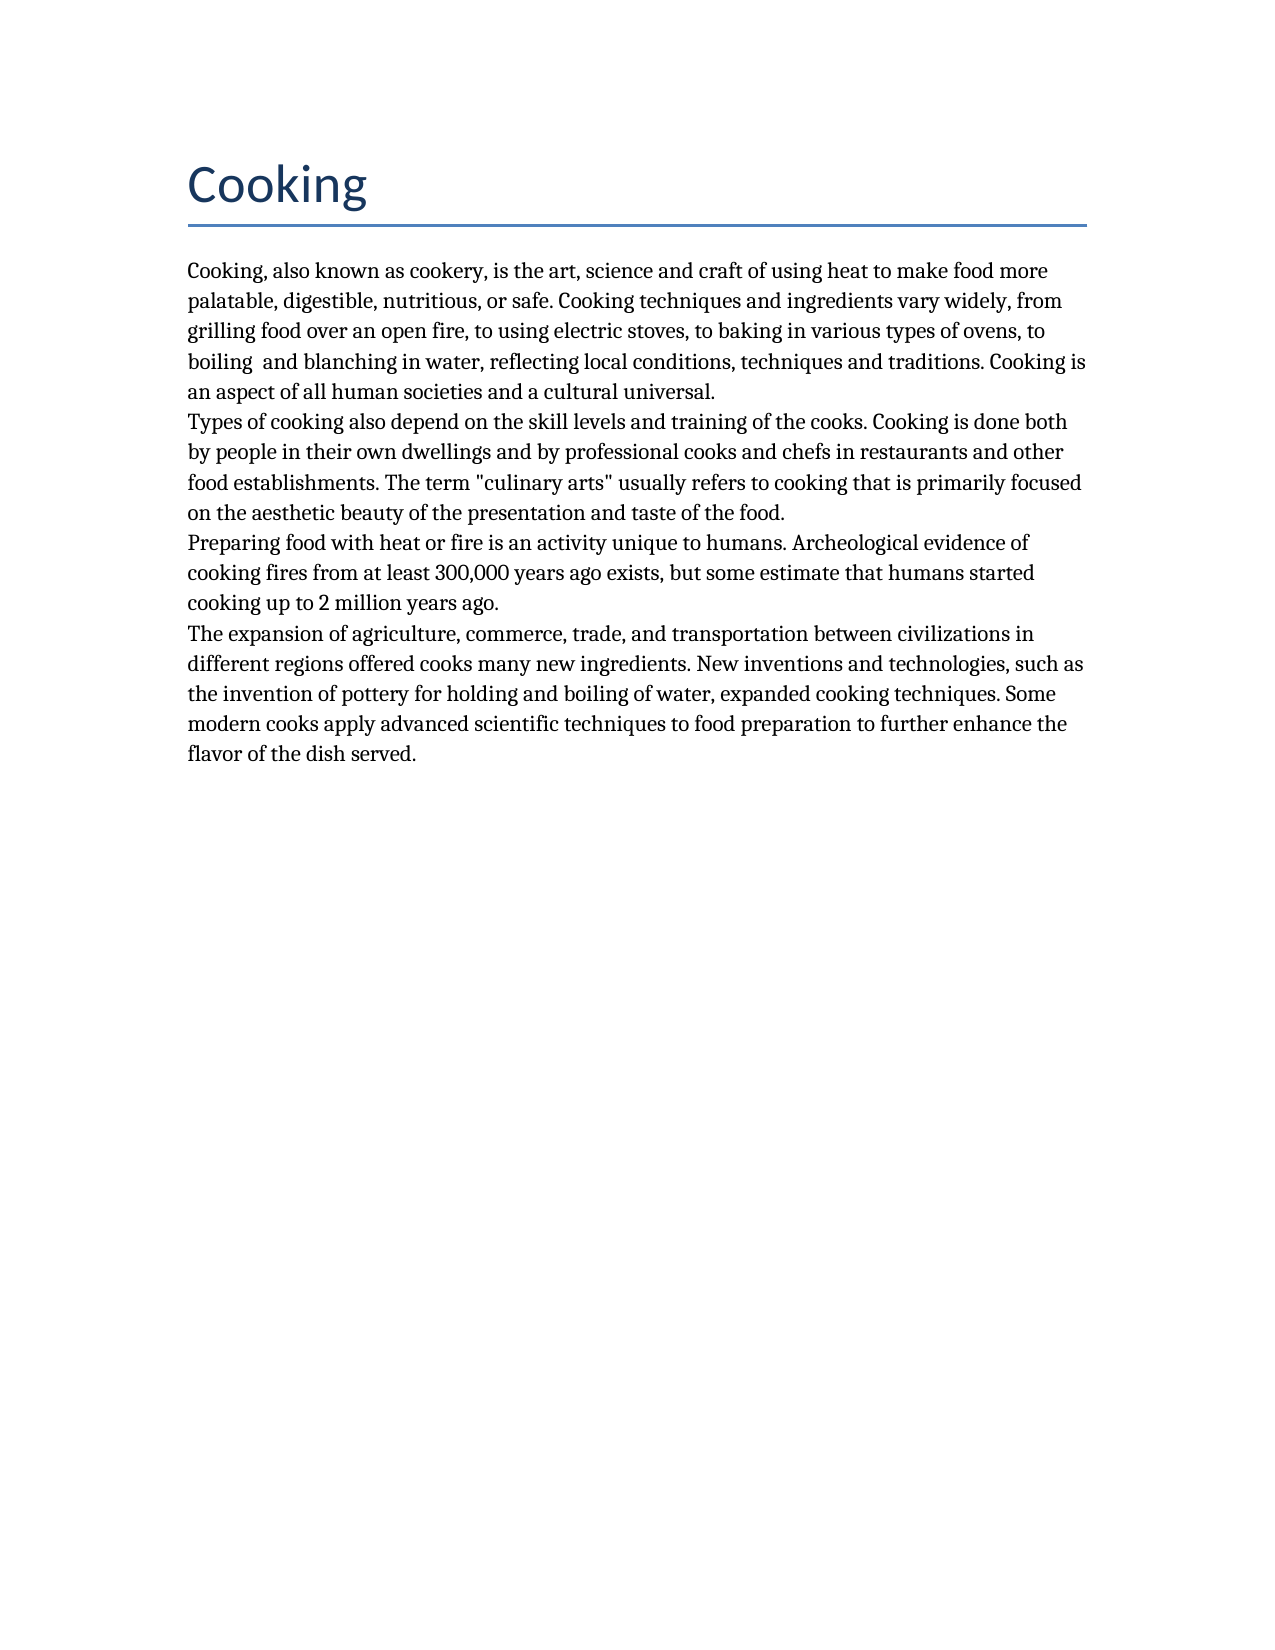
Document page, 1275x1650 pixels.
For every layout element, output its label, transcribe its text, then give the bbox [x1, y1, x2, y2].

text Cooking, also known as cookery, is the art, science and craft of using heat to make food more palatable, digestible, nutritious, or safe. Cooking techniques and ingredients vary widely, from grilling food over an open fire, to using electric stoves, to baking in various types of ovens, to boiling and blanching in water, reflecting local conditions, techniques and traditions. Cooking is an aspect of all human societies and a cultural universal. Types of cooking also depend on the skill levels and training of the cooks. Cooking is done both by people in their own dwellings and by professional cooks and chefs in restaurants and other food establishments. The term "culinary arts" usually refers to cooking that is primarily focused on the aesthetic beauty of the presentation and taste of the food. Preparing food with heat or fire is an activity unique to humans. Archeological evidence of cooking fires from at least 300,000 years ago exists, but some estimate that humans started cooking up to 2 million years ago. The expansion of agriculture, commerce, trade, and transportation between civilizations in different regions offered cooks many new ingredients. New inventions and technologies, such as the invention of pottery for holding and boiling of water, expanded cooking techniques. Some modern cooks apply advanced scientific techniques to food preparation to further enhance the flavor of the dish served. [187, 258, 1087, 767]
title Cooking [187, 150, 1087, 227]
